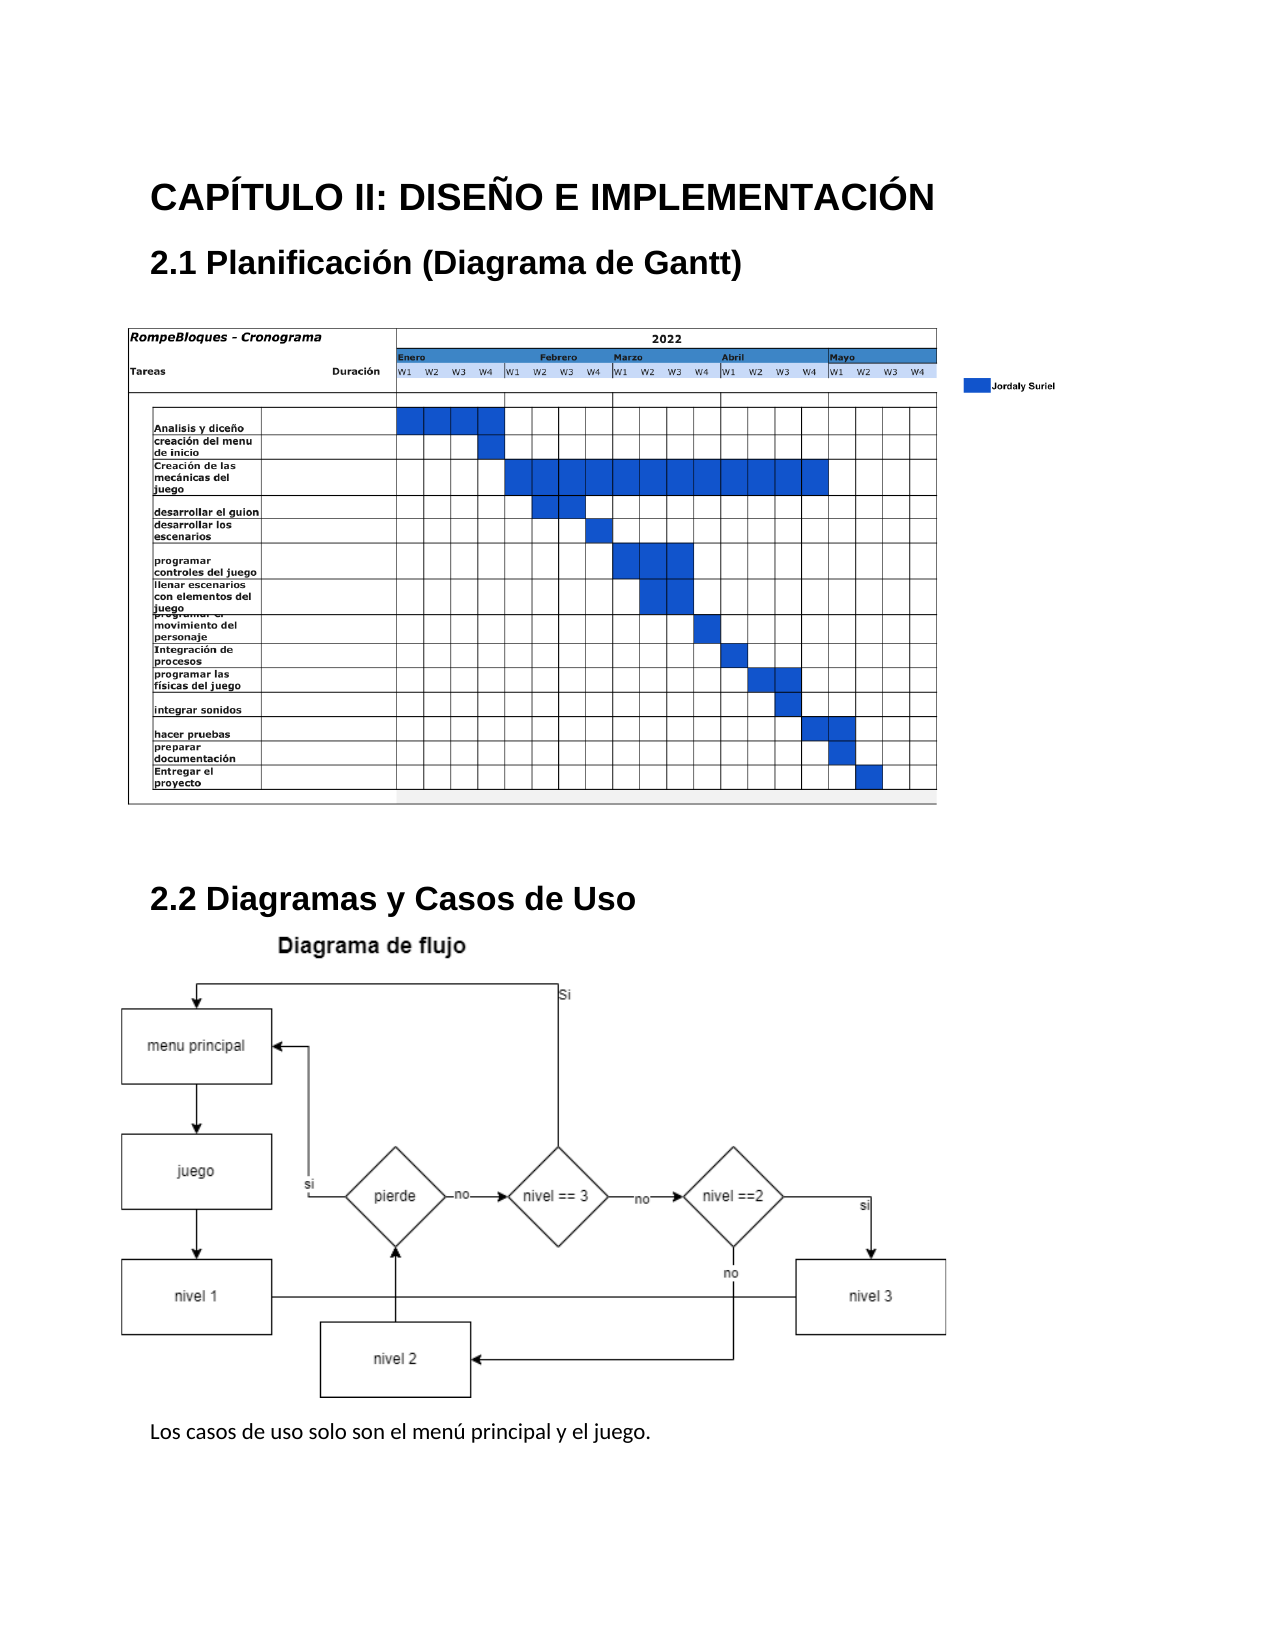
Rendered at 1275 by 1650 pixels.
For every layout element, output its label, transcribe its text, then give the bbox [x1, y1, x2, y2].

text Los casos de uso solo son el menú principal y el juego. [150, 932, 1125, 1445]
subtitle 2.1 Planificación (Diagrama de Gantt) [150, 243, 1125, 282]
picture [100, 297, 1075, 806]
subtitle 2.2 Diagramas y Casos de Uso [150, 878, 1125, 917]
subtitle CAPÍTULO II: DISEÑO E IMPLEMENTACIÓN [150, 175, 1125, 219]
picture [121, 932, 947, 1398]
